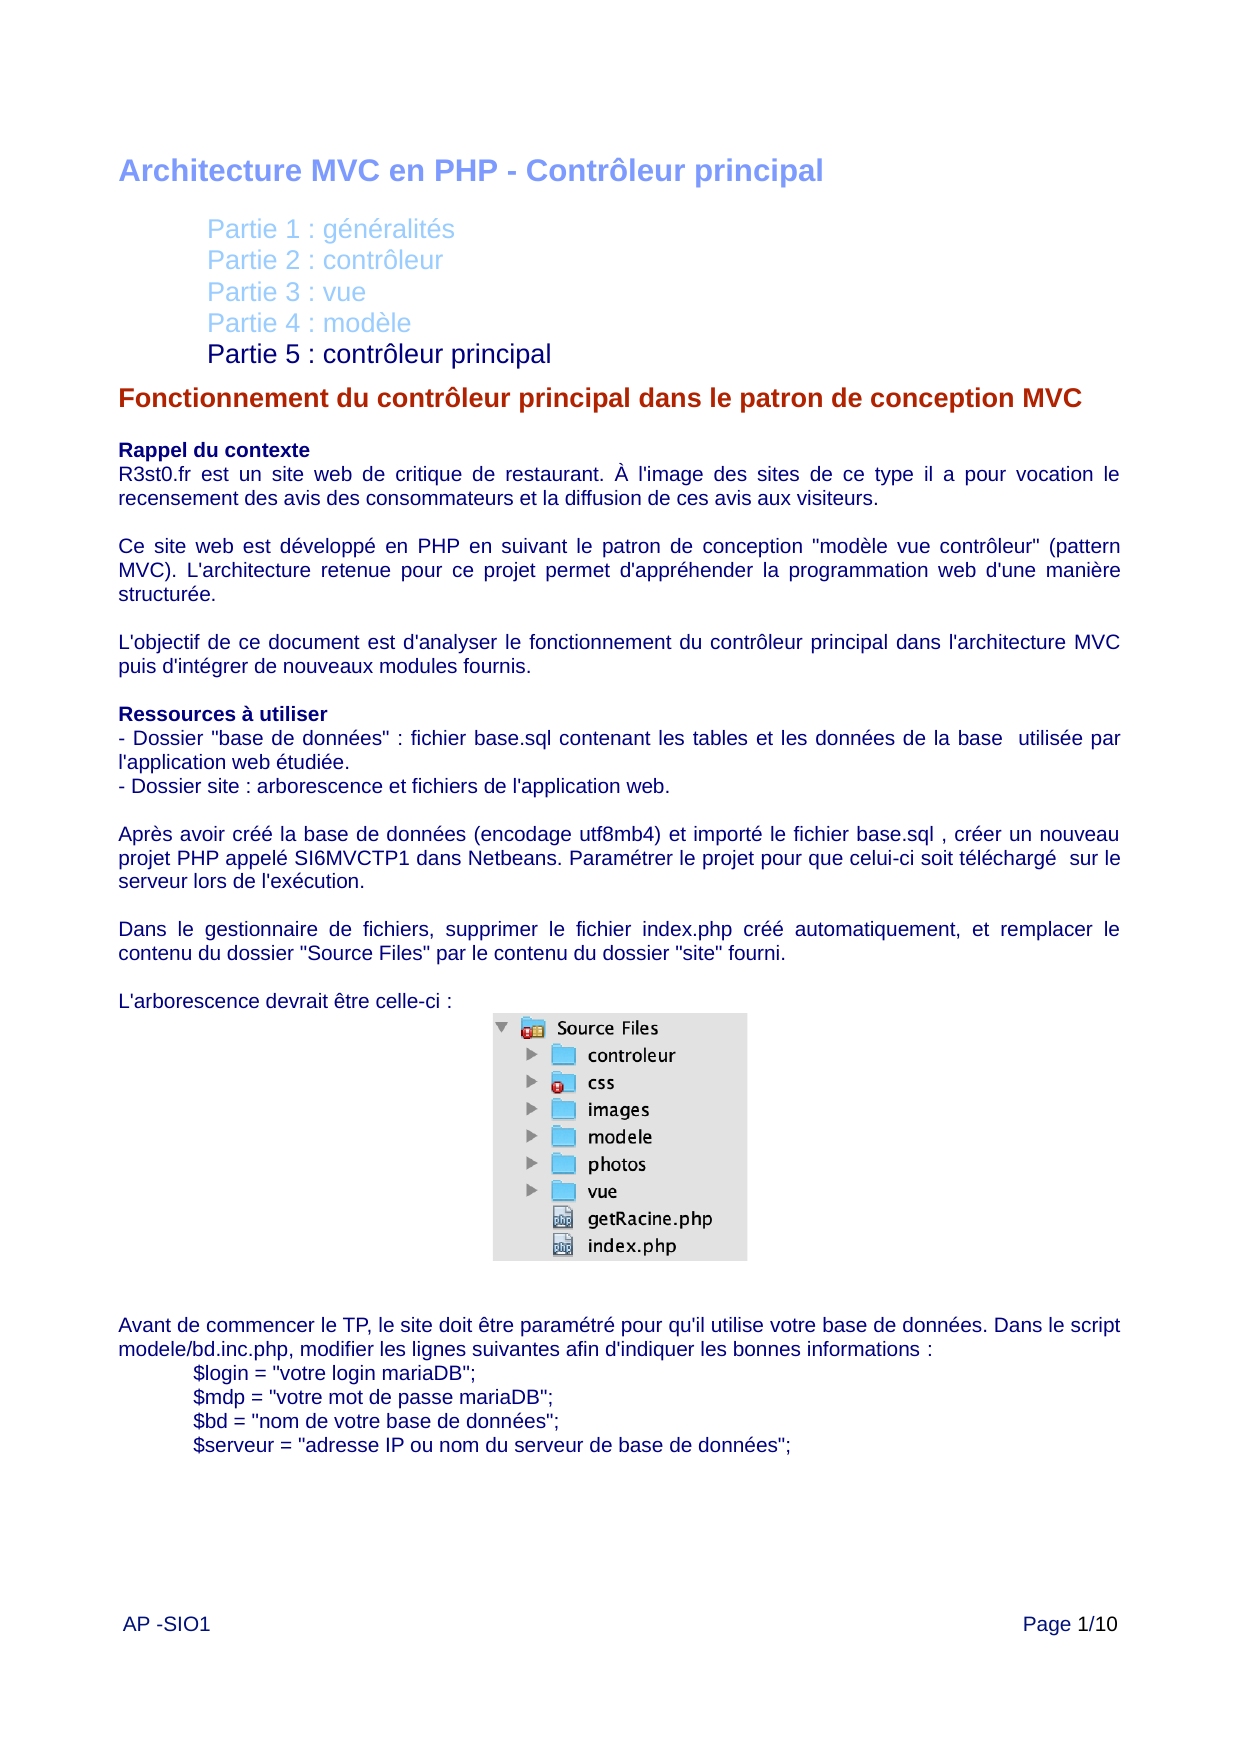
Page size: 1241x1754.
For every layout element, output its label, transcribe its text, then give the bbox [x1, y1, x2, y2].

text Avant de commencer le TP, le site doit être paramétré pour qu'il utilise votre base de données. Dans le script modele/bd.inc.php, modifier les lignes suivantes afin d'indiquer les bonnes informations : [118, 1313, 1122, 1361]
text Partie 2 : contrôleur [207, 244, 1122, 276]
text Partie 3 : vue [207, 276, 1122, 307]
text Rappel du contexte [118, 438, 1122, 462]
picture [492, 1013, 748, 1261]
text - Dossier "base de données" : fichier base.sql contenant les tables et les données de la base utilisée par l'application web étudiée. [118, 726, 1122, 773]
text L'arborescence devrait être celle-ci : [118, 989, 1122, 1013]
text $bd = "nom de votre base de données"; [118, 1409, 1122, 1433]
text Architecture MVC en PHP - Contrôleur principal [118, 152, 1122, 188]
text R3st0.fr est un site web de critique de restaurant. À l'image des sites de ce type il a pour vocation le recensement des avis des consommateurs et la diffusion de ces avis aux visiteurs. [118, 462, 1122, 510]
text L'objectif de ce document est d'analyser le fonctionnement du contrôleur principal dans l'architecture MVC puis d'intégrer de nouveaux modules fournis. [118, 630, 1122, 678]
text Dans le gestionnaire de fichiers, supprimer le fichier index.php créé automatiquement, et remplacer le contenu du dossier "Source Files" par le contenu du dossier "site" fourni. [118, 917, 1122, 965]
text $mdp = "votre mot de passe mariaDB"; [118, 1385, 1122, 1409]
text Ce site web est développé en PHP en suivant le patron de conception "modèle vue contrôleur" (pattern MVC). L'architecture retenue pour ce projet permet d'appréhender la programmation web d'une manière structurée. [118, 534, 1122, 606]
text Partie 5 : contrôleur principal [207, 338, 1122, 369]
text Après avoir créé la base de données (encodage utf8mb4) et importé le fichier base.sql , créer un nouveau projet PHP appelé SI6MVCTP1 dans Netbeans. Paramétrer le projet pour que celui-ci soit téléchargé sur le serveur lors de l'exécution. [118, 821, 1122, 893]
text Partie 4 : modèle [207, 307, 1122, 338]
text $serveur = "adresse IP ou nom du serveur de base de données"; [118, 1433, 1122, 1457]
text Ressources à utiliser [118, 702, 1122, 726]
text $login = "votre login mariaDB"; [118, 1361, 1122, 1385]
text Fonctionnement du contrôleur principal dans le patron de conception MVC [118, 382, 1122, 413]
text - Dossier site : arborescence et fichiers de l'application web. [118, 773, 1122, 797]
text Partie 1 : généralités [207, 213, 1122, 244]
